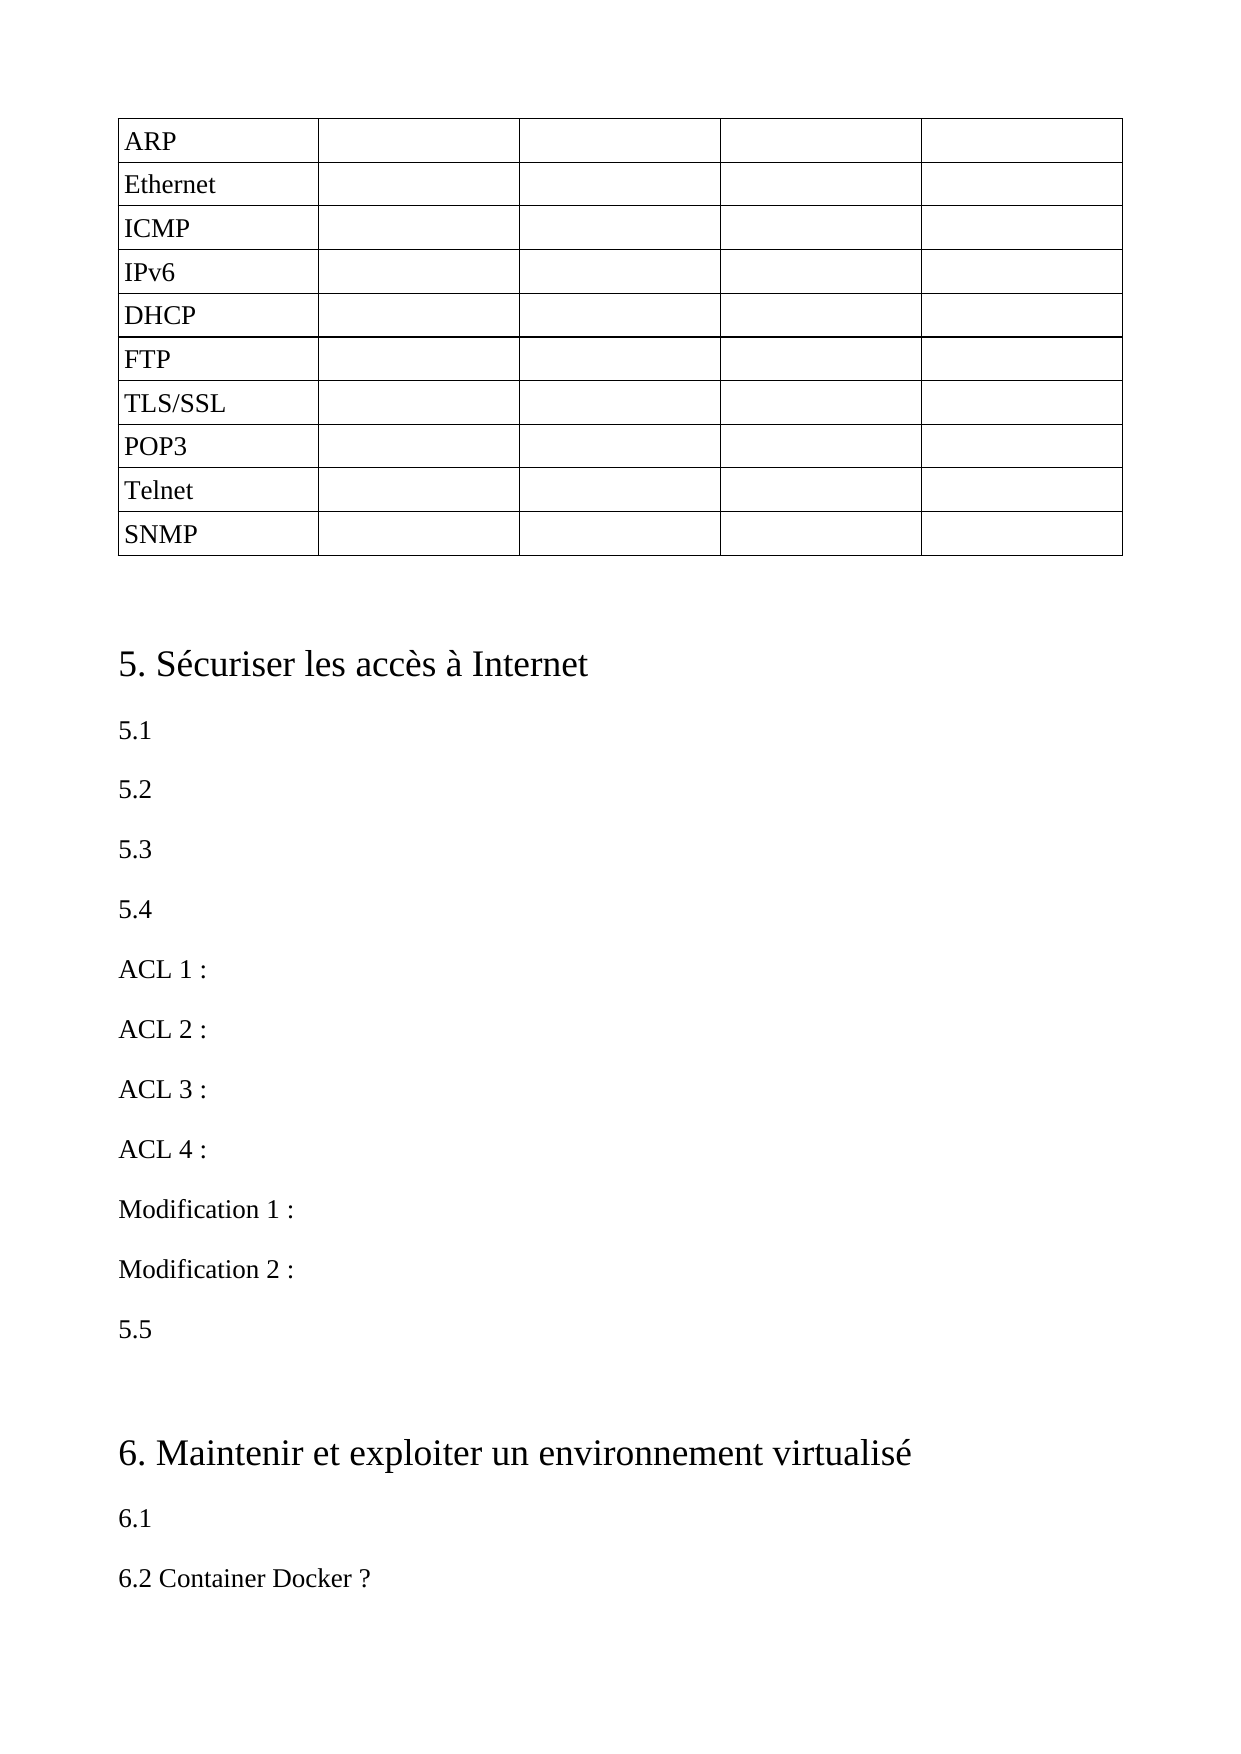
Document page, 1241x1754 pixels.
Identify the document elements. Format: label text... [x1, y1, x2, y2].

table_cell [922, 512, 1122, 554]
table_cell [922, 250, 1122, 293]
table_cell [319, 512, 519, 554]
table_cell [721, 294, 921, 336]
text 5.1 [118, 714, 1122, 745]
text ACL 2 : [118, 1013, 1122, 1044]
table_cell [520, 468, 720, 511]
table_cell [721, 381, 921, 424]
table_cell Telnet [119, 468, 318, 511]
table_cell [721, 425, 921, 467]
table_cell [721, 163, 921, 205]
table_cell [922, 468, 1122, 511]
text ACL 3 : [118, 1073, 1122, 1104]
table_cell SNMP [119, 512, 318, 554]
table_cell [922, 425, 1122, 467]
table_cell [520, 381, 720, 424]
text 5.2 [118, 774, 1122, 805]
table_cell [721, 468, 921, 511]
table_cell ICMP [119, 206, 318, 249]
table_cell [319, 381, 519, 424]
table_cell [922, 206, 1122, 249]
text Modification 1 : [118, 1193, 1122, 1224]
table_cell DHCP [119, 294, 318, 336]
table_cell [520, 119, 720, 162]
table_cell [520, 206, 720, 249]
text 5.4 [118, 893, 1122, 924]
table_cell Ethernet [119, 163, 318, 205]
table_cell [721, 512, 921, 554]
text 5.3 [118, 833, 1122, 865]
table_cell [721, 119, 921, 162]
table_cell [520, 250, 720, 293]
table_cell [520, 425, 720, 467]
text 5.5 [118, 1313, 1122, 1344]
table_cell [922, 294, 1122, 336]
table_cell [520, 294, 720, 336]
table_cell [922, 338, 1122, 380]
text 6. Maintenir et exploiter un environnement virtualisé [118, 1430, 1122, 1473]
text 5. Sécuriser les accès à Internet [118, 642, 1122, 685]
table_cell IPv6 [119, 250, 318, 293]
table_cell [319, 468, 519, 511]
table_cell [319, 163, 519, 205]
table_cell [319, 338, 519, 380]
table_cell POP3 [119, 425, 318, 467]
text ACL 4 : [118, 1133, 1122, 1164]
table_cell TLS/SSL [119, 381, 318, 424]
table_cell [922, 381, 1122, 424]
text Modification 2 : [118, 1253, 1122, 1284]
table_cell [319, 250, 519, 293]
table_cell [319, 206, 519, 249]
table_cell [721, 206, 921, 249]
table_cell [319, 294, 519, 336]
table_cell [520, 512, 720, 554]
table_cell [319, 119, 519, 162]
text ACL 1 : [118, 953, 1122, 984]
table_cell [319, 425, 519, 467]
table_cell [922, 163, 1122, 205]
text 6.1 [118, 1502, 1122, 1533]
text 6.2 Container Docker ? [118, 1562, 1122, 1593]
table_cell [520, 338, 720, 380]
table_cell ARP [119, 119, 318, 162]
table_cell [721, 338, 921, 380]
table_cell [922, 119, 1122, 162]
table_cell FTP [119, 338, 318, 380]
table_cell [721, 250, 921, 293]
table_cell [520, 163, 720, 205]
